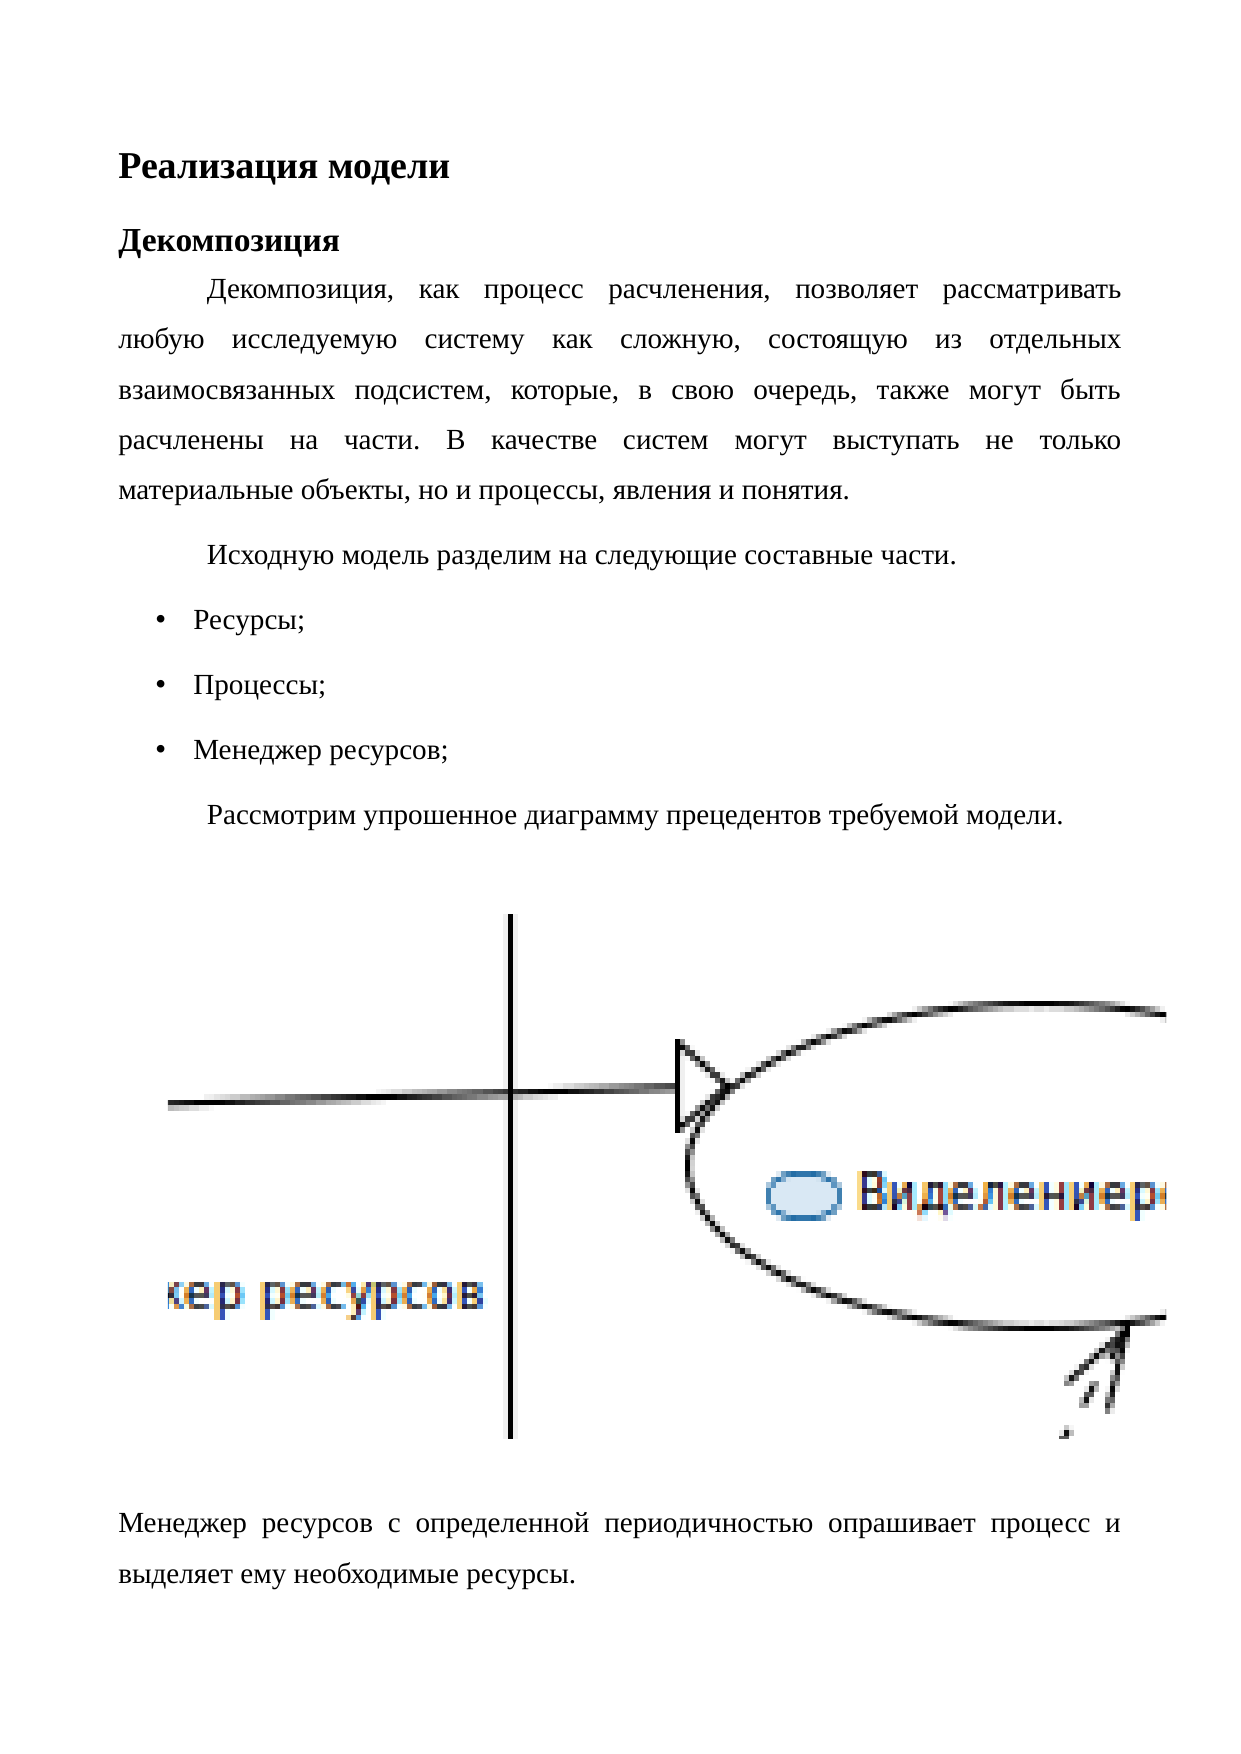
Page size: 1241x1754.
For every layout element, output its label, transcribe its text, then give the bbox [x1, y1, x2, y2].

picture [167, 914, 740, 1439]
text Декомпозиция, как процесс расчленения, позволяет рассматривать любую исследуемую систему как сложную, состоящую из отдельных взаимосвязанных подсистем, которые, в свою очередь, также могут быть расчленены на части. В качестве систем могут выступать не только материальные объекты, но и процессы, явления и понятия. [118, 271, 1122, 506]
text Рассмотрим упрошенное диаграмму прецедентов требуемой модели. [118, 797, 1122, 831]
text Исходную модель разделим на следующие составные части. [118, 537, 1122, 571]
list Процессы; [156, 667, 1122, 701]
subtitle Декомпозиция [118, 220, 1122, 259]
subtitle Реализация модели [118, 143, 1122, 187]
text Менеджер ресурсов с определенной периодичностью опрашивает процесс и выделяет ему необходимые ресурсы. [118, 927, 1122, 1589]
list Ресурсы; [156, 602, 1122, 636]
list Менеджер ресурсов; [156, 732, 1122, 766]
